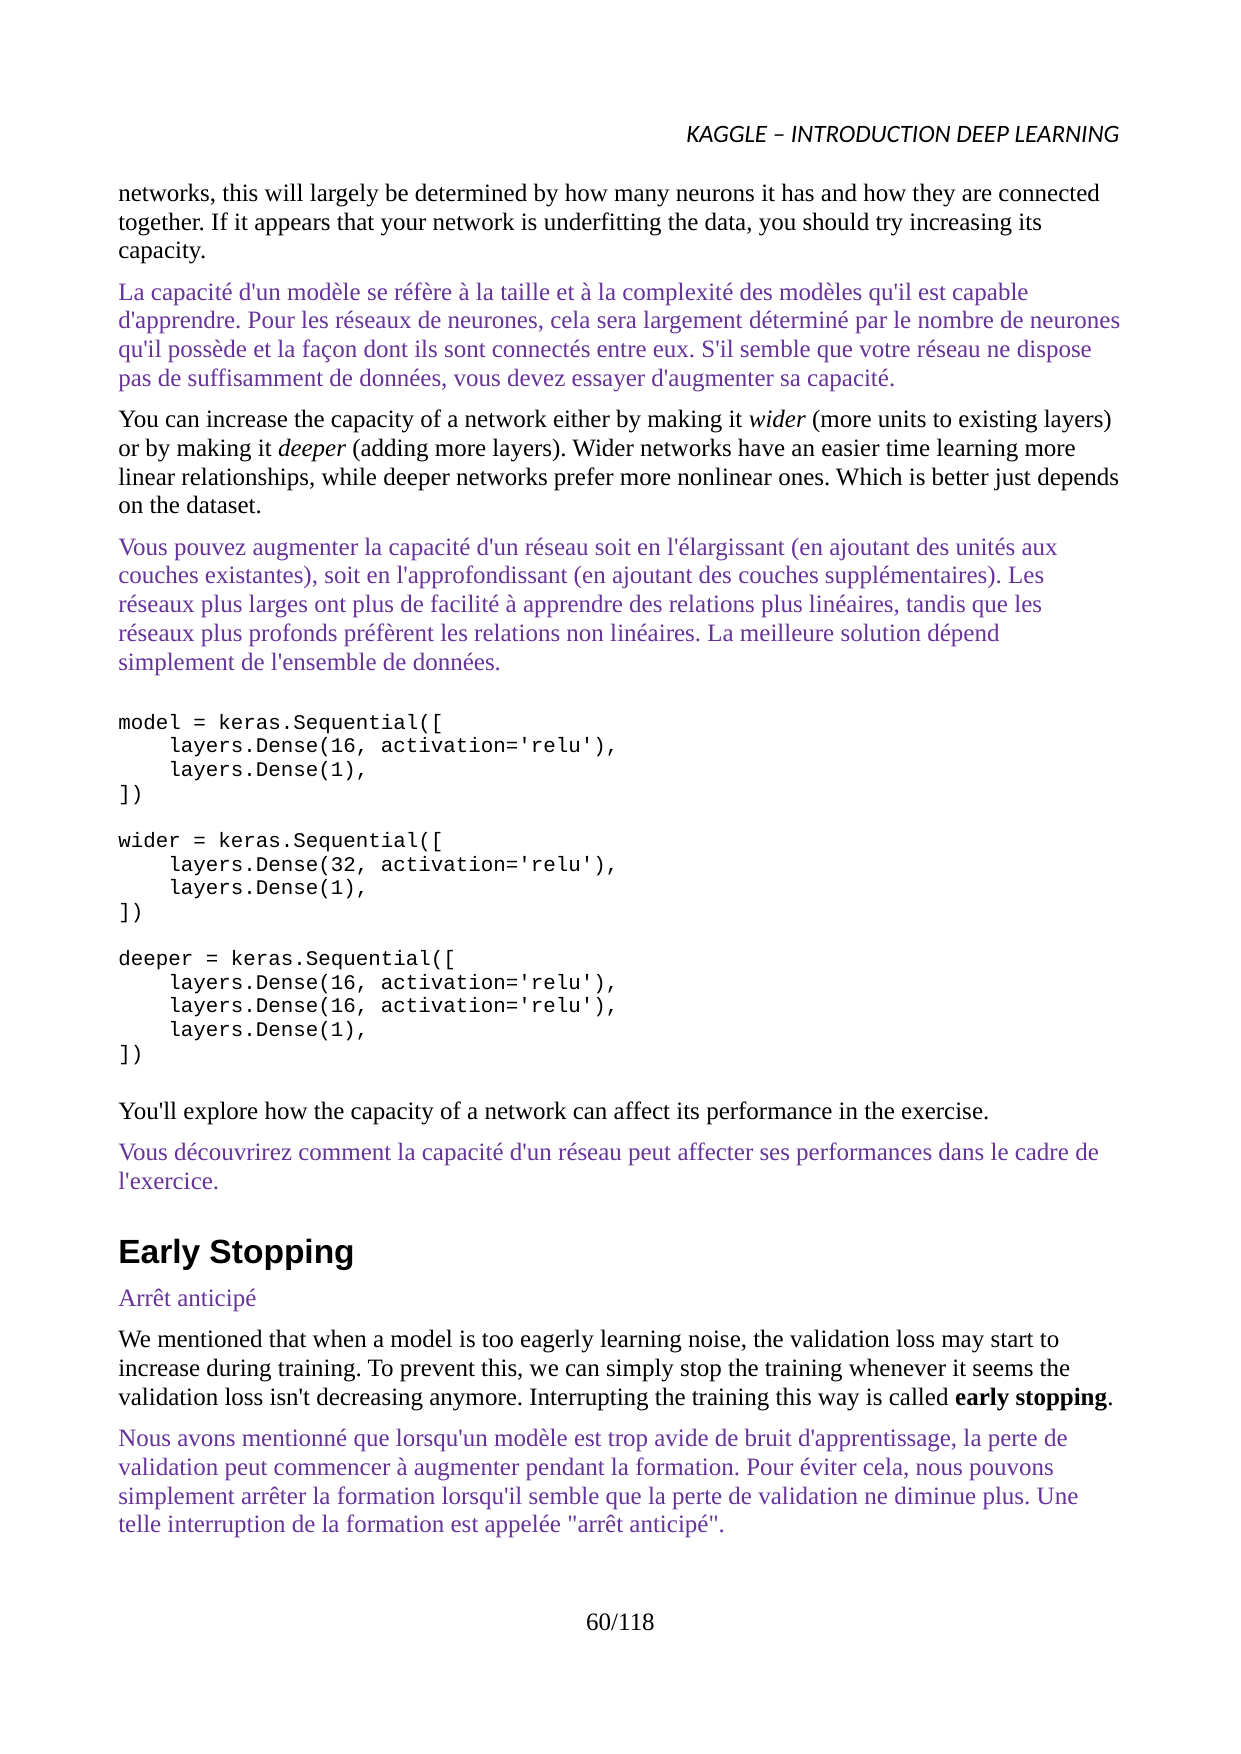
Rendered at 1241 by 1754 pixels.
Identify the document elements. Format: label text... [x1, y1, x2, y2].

text networks, this will largely be determined by how many neurons it has and how they are connected together. If it appears that your network is underfitting the data, you should try increasing its capacity. [118, 178, 1122, 264]
text model = keras.Sequential([ [118, 712, 1122, 735]
text wider = keras.Sequential([ [118, 830, 1122, 854]
text Arrêt anticipé [118, 1283, 1122, 1312]
text layers.Dense(16, activation='relu'), [118, 972, 1122, 996]
text ]) [118, 783, 1122, 806]
text La capacité d'un modèle se réfère à la taille et à la complexité des modèles qu'il est capable d'apprendre. Pour les réseaux de neurones, cela sera largement déterminé par le nombre de neurones qu'il possède et la façon dont ils sont connectés entre eux. S'il semble que votre réseau ne dispose pas de suffisamment de données, vous devez essayer d'augmenter sa capacité. [118, 277, 1122, 392]
text layers.Dense(1), [118, 1019, 1122, 1043]
text ]) [118, 1043, 1122, 1066]
text You'll explore how the capacity of a network can affect its performance in the exercise. [118, 1096, 1122, 1125]
text layers.Dense(32, activation='relu'), [118, 854, 1122, 877]
text layers.Dense(1), [118, 877, 1122, 901]
text layers.Dense(16, activation='relu'), [118, 996, 1122, 1019]
text layers.Dense(1), [118, 759, 1122, 783]
subtitle Early Stopping [118, 1232, 1122, 1271]
text Vous pouvez augmenter la capacité d'un réseau soit en l'élargissant (en ajoutant des unités aux couches existantes), soit en l'approfondissant (en ajoutant des couches supplémentaires). Les réseaux plus larges ont plus de facilité à apprendre des relations plus linéaires, tandis que les réseaux plus profonds préfèrent les relations non linéaires. La meilleure solution dépend simplement de l'ensemble de données. [118, 532, 1122, 676]
text Vous découvrirez comment la capacité d'un réseau peut affecter ses performances dans le cadre de l'exercice. [118, 1137, 1122, 1195]
text You can increase the capacity of a network either by making it wider (more units to existing layers) or by making it deeper (adding more layers). Wider networks have an easier time learning more linear relationships, while deeper networks prefer more nonlinear ones. Which is better just depends on the dataset. [118, 404, 1122, 519]
text We mentioned that when a model is too eagerly learning noise, the validation loss may start to increase during training. To prevent this, we can simply stop the training whenever it seems the validation loss isn't decreasing anymore. Interrupting the training this way is called early stopping. [118, 1324, 1122, 1411]
text ]) [118, 901, 1122, 924]
text deeper = keras.Sequential([ [118, 948, 1122, 972]
text layers.Dense(16, activation='relu'), [118, 735, 1122, 759]
text Nous avons mentionné que lorsqu'un modèle est trop avide de bruit d'apprentissage, la perte de validation peut commencer à augmenter pendant la formation. Pour éviter cela, nous pouvons simplement arrêter la formation lorsqu'il semble que la perte de validation ne diminue plus. Une telle interruption de la formation est appelée "arrêt anticipé". [118, 1423, 1122, 1538]
